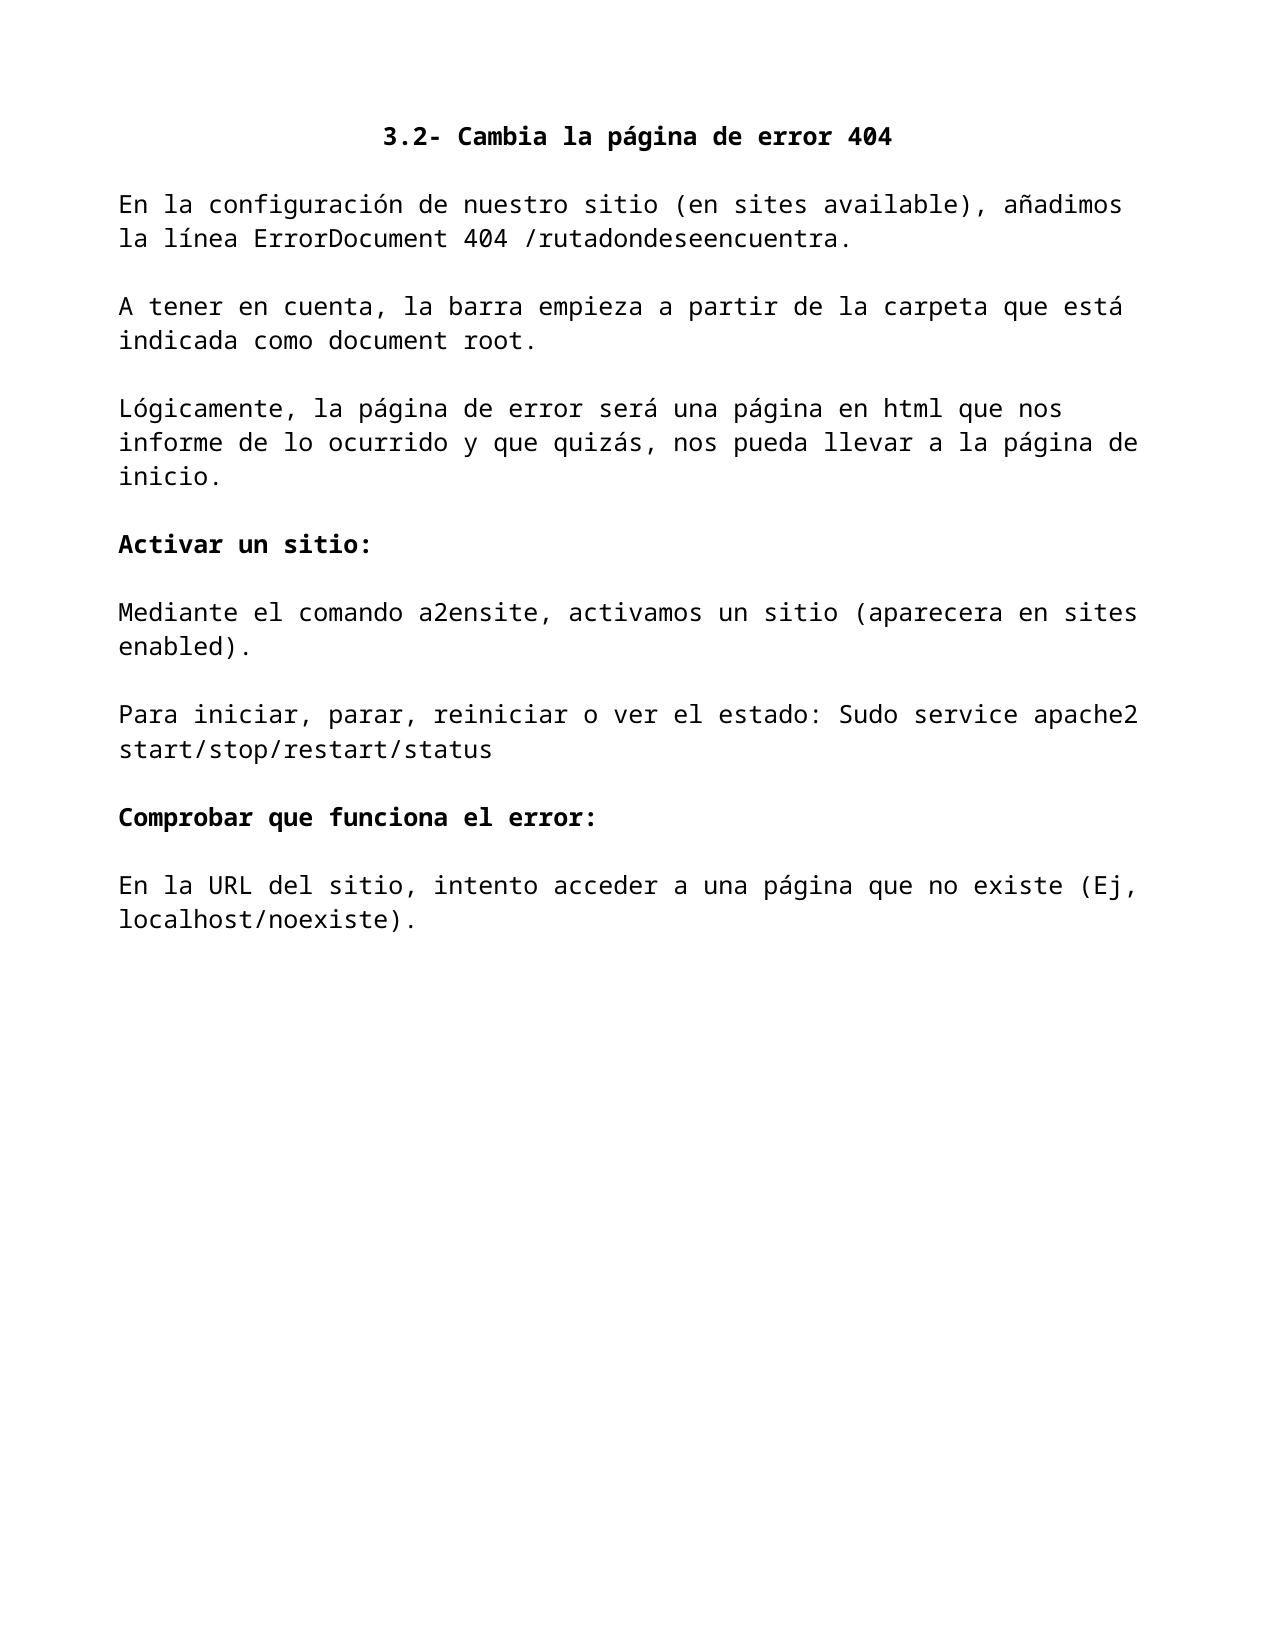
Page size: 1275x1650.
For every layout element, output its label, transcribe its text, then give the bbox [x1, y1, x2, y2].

text Lógicamente, la página de error será una página en html que nos informe de lo ocurrido y que quizás, nos pueda llevar a la página de inicio. [118, 391, 1157, 493]
text En la configuración de nuestro sitio (en sites available), añadimos la línea ErrorDocument 404 /rutadondeseencuentra. [118, 186, 1157, 254]
text En la URL del sitio, intento acceder a una página que no existe (Ej, localhost/noexiste). [118, 867, 1157, 936]
text 3.2- Cambia la página de error 404 [118, 118, 1157, 152]
text A tener en cuenta, la barra empieza a partir de la carpeta que está indicada como document root. [118, 288, 1157, 357]
text Comprobar que funciona el error: [118, 799, 1157, 833]
text Mediante el comando a2ensite, activamos un sitio (aparecera en sites enabled). [118, 595, 1157, 663]
text Activar un sitio: [118, 527, 1157, 561]
text Para iniciar, parar, reiniciar o ver el estado: Sudo service apache2 start/stop/restart/status [118, 697, 1157, 765]
